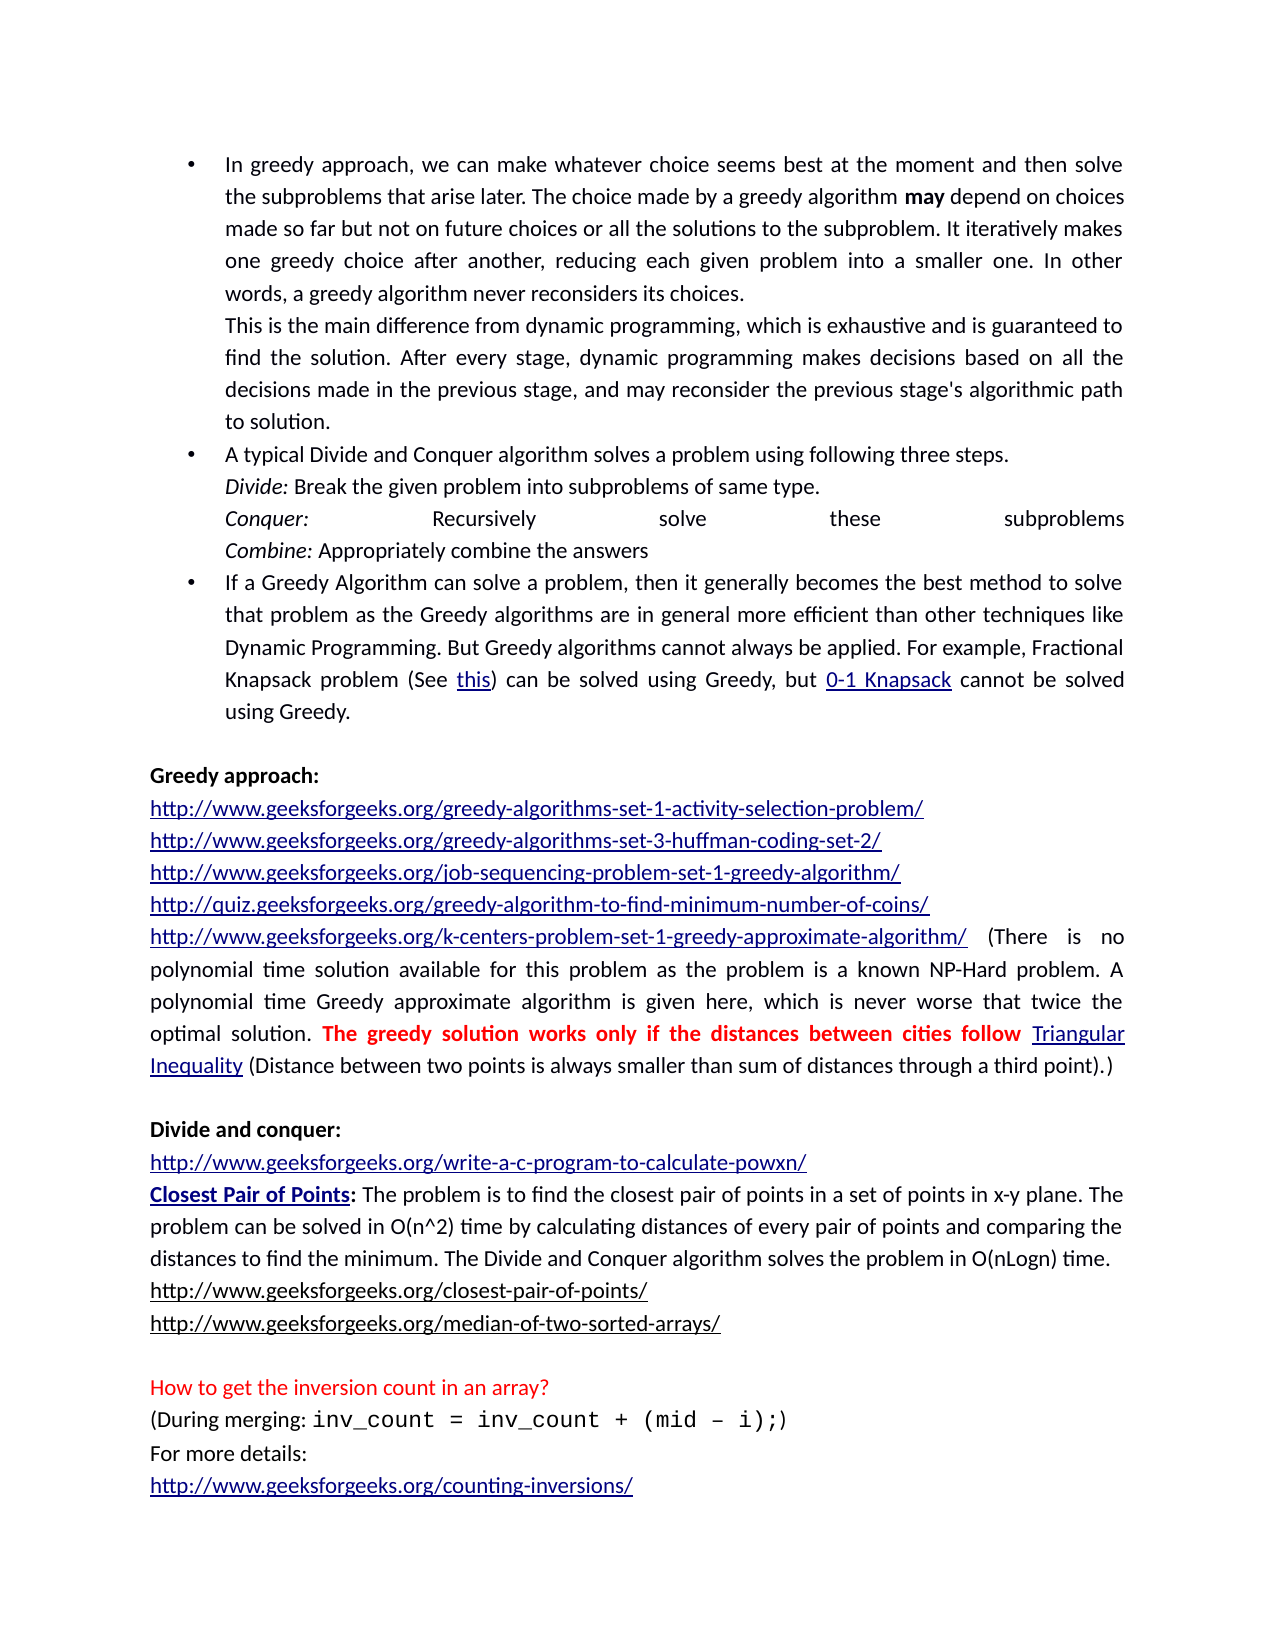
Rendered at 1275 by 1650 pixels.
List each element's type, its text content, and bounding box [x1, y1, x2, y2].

list A typical Divide and Conquer algorithm solves a problem using following three steps. [187, 440, 1125, 468]
list http://www.geeksforgeeks.org/greedy-algorithms-set-1-activity-selection-problem/ [150, 794, 1125, 822]
list For more details: [150, 1439, 1125, 1467]
list Closest Pair of Points: The problem is to find the closest pair of points in a set of points in x-y plane. The problem can be solved in O(n^2) time by calculating distances of every pair of points and comparing the distances to find the minimum. The Divide and Conquer algorithm solves the problem in O(nLogn) time. [150, 1180, 1125, 1272]
list Greedy approach: [150, 762, 1125, 789]
list Conquer: Recursively solve these subproblems Combine: Appropriately combine the answers [187, 504, 1125, 564]
list http://www.geeksforgeeks.org/median-of-two-sorted-arrays/ [150, 1309, 1125, 1337]
list http://www.geeksforgeeks.org/job-sequencing-problem-set-1-greedy-algorithm/ [150, 858, 1125, 886]
list This is the main difference from dynamic programming, which is exhaustive and is guaranteed to find the solution. After every stage, dynamic programming makes decisions based on all the decisions made in the previous stage, and may reconsider the previous stage's algorithmic path to solution. [187, 311, 1125, 436]
list Divide: Break the given problem into subproblems of same type. [187, 472, 1125, 500]
list http://www.geeksforgeeks.org/counting-inversions/ [150, 1471, 1125, 1499]
list http://www.geeksforgeeks.org/greedy-algorithms-set-3-huffman-coding-set-2/ [150, 826, 1125, 854]
list http://quiz.geeksforgeeks.org/greedy-algorithm-to-find-minimum-number-of-coins/ [150, 890, 1125, 918]
list http://www.geeksforgeeks.org/write-a-c-program-to-calculate-powxn/ [150, 1148, 1125, 1176]
list http://www.geeksforgeeks.org/closest-pair-of-points/ [150, 1277, 1125, 1304]
list How to get the inversion count in an array? [150, 1373, 1125, 1401]
list If a Greedy Algorithm can solve a problem, then it generally becomes the best method to solve that problem as the Greedy algorithms are in general more efficient than other techniques like Dynamic Programming. But Greedy algorithms cannot always be applied. For example, Fractional Knapsack problem (See this) can be solved using Greedy, but 0-1 Knapsack cannot be solved using Greedy. [187, 568, 1125, 725]
list In greedy approach, we can make whatever choice seems best at the moment and then solve the subproblems that arise later. The choice made by a greedy algorithm may depend on choices made so far but not on future choices or all the solutions to the subproblem. It iteratively makes one greedy choice after another, reducing each given problem into a smaller one. In other words, a greedy algorithm never reconsiders its choices. [187, 150, 1125, 307]
list Divide and conquer: [150, 1116, 1125, 1144]
list http://www.geeksforgeeks.org/k-centers-problem-set-1-greedy-approximate-algorithm/ (There is no polynomial time solution available for this problem as the problem is a known NP-Hard problem. A polynomial time Greedy approximate algorithm is given here, which is never worse that twice the optimal solution. The greedy solution works only if the distances between cities follow Triangular Inequality (Distance between two points is always smaller than sum of distances through a third point).) [150, 922, 1125, 1079]
list (During merging: inv_count = inv_count + (mid – i);) [150, 1405, 1125, 1434]
